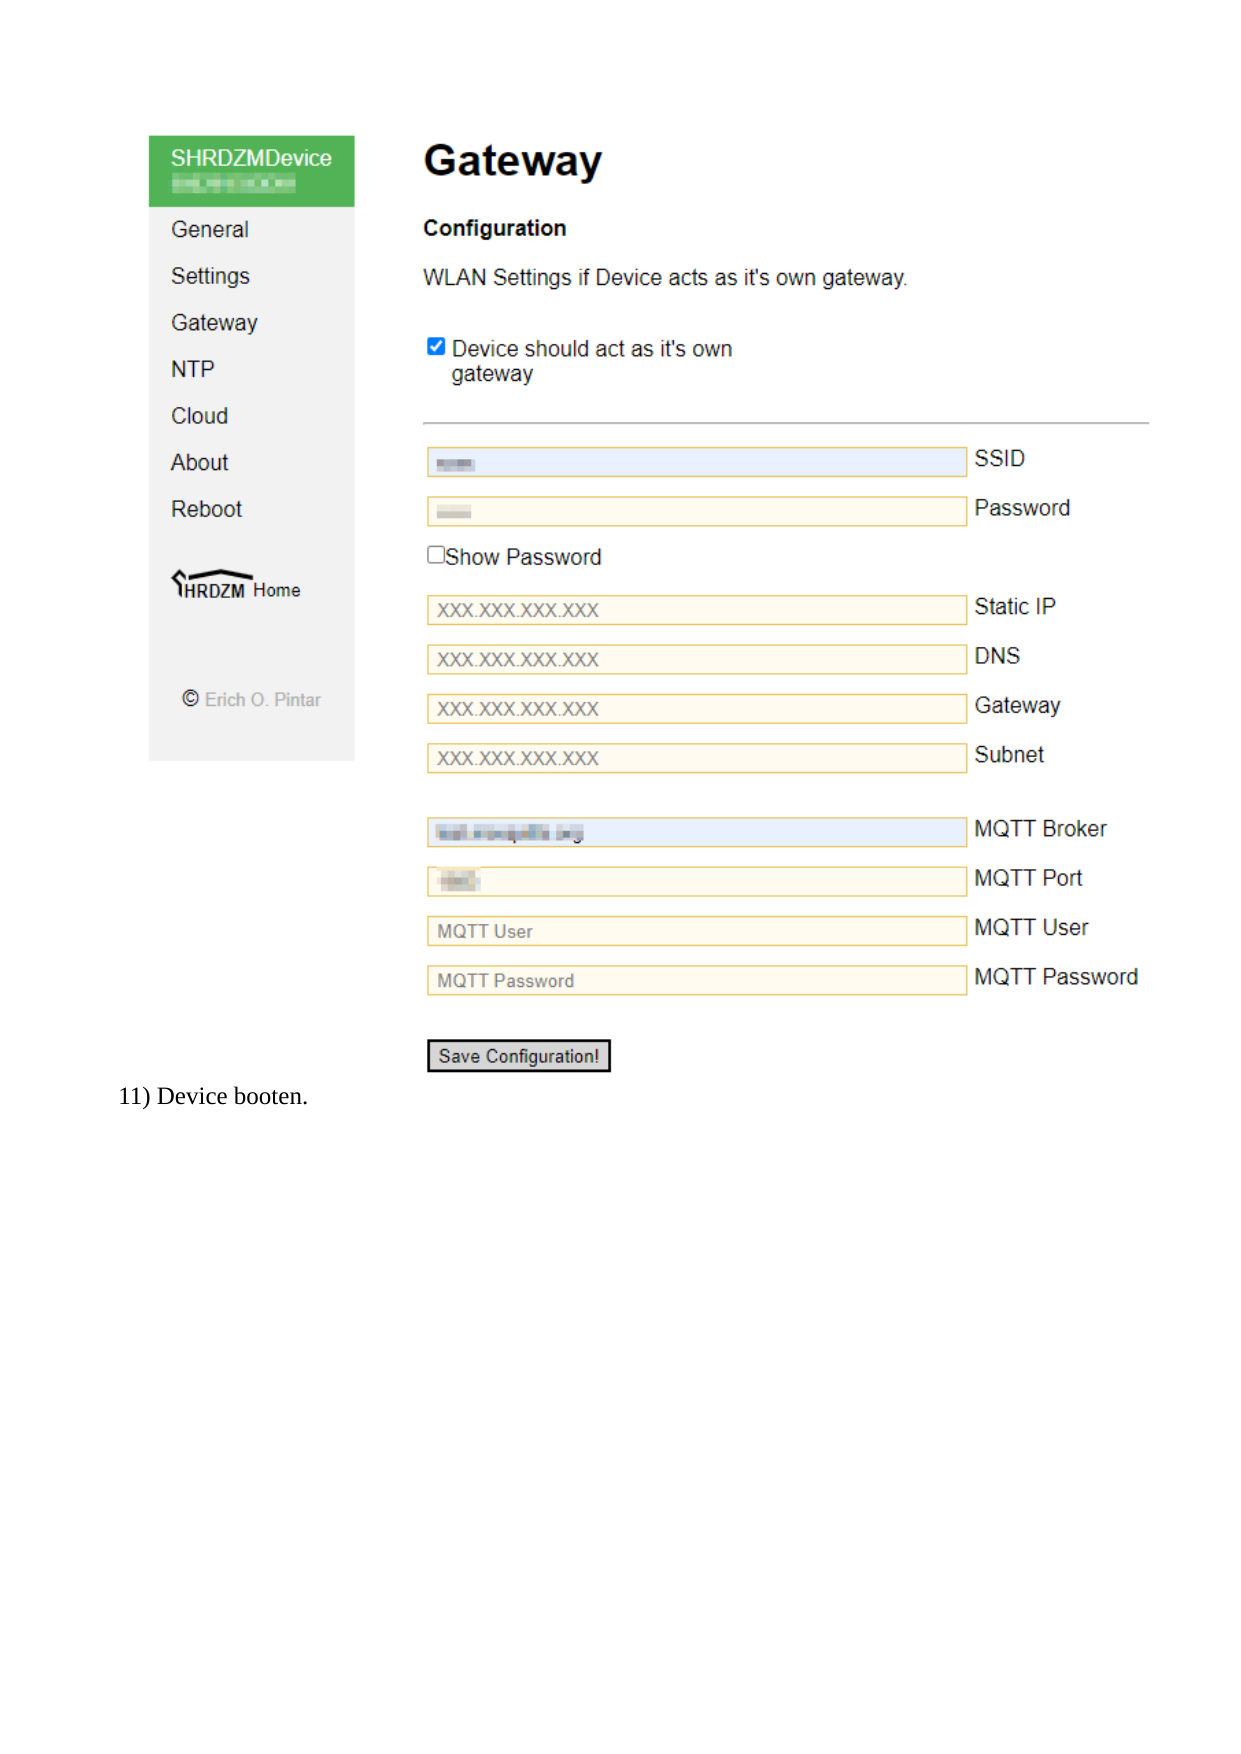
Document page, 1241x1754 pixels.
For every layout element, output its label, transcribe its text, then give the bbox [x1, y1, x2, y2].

text 11) Device booten. [118, 262, 1122, 1110]
